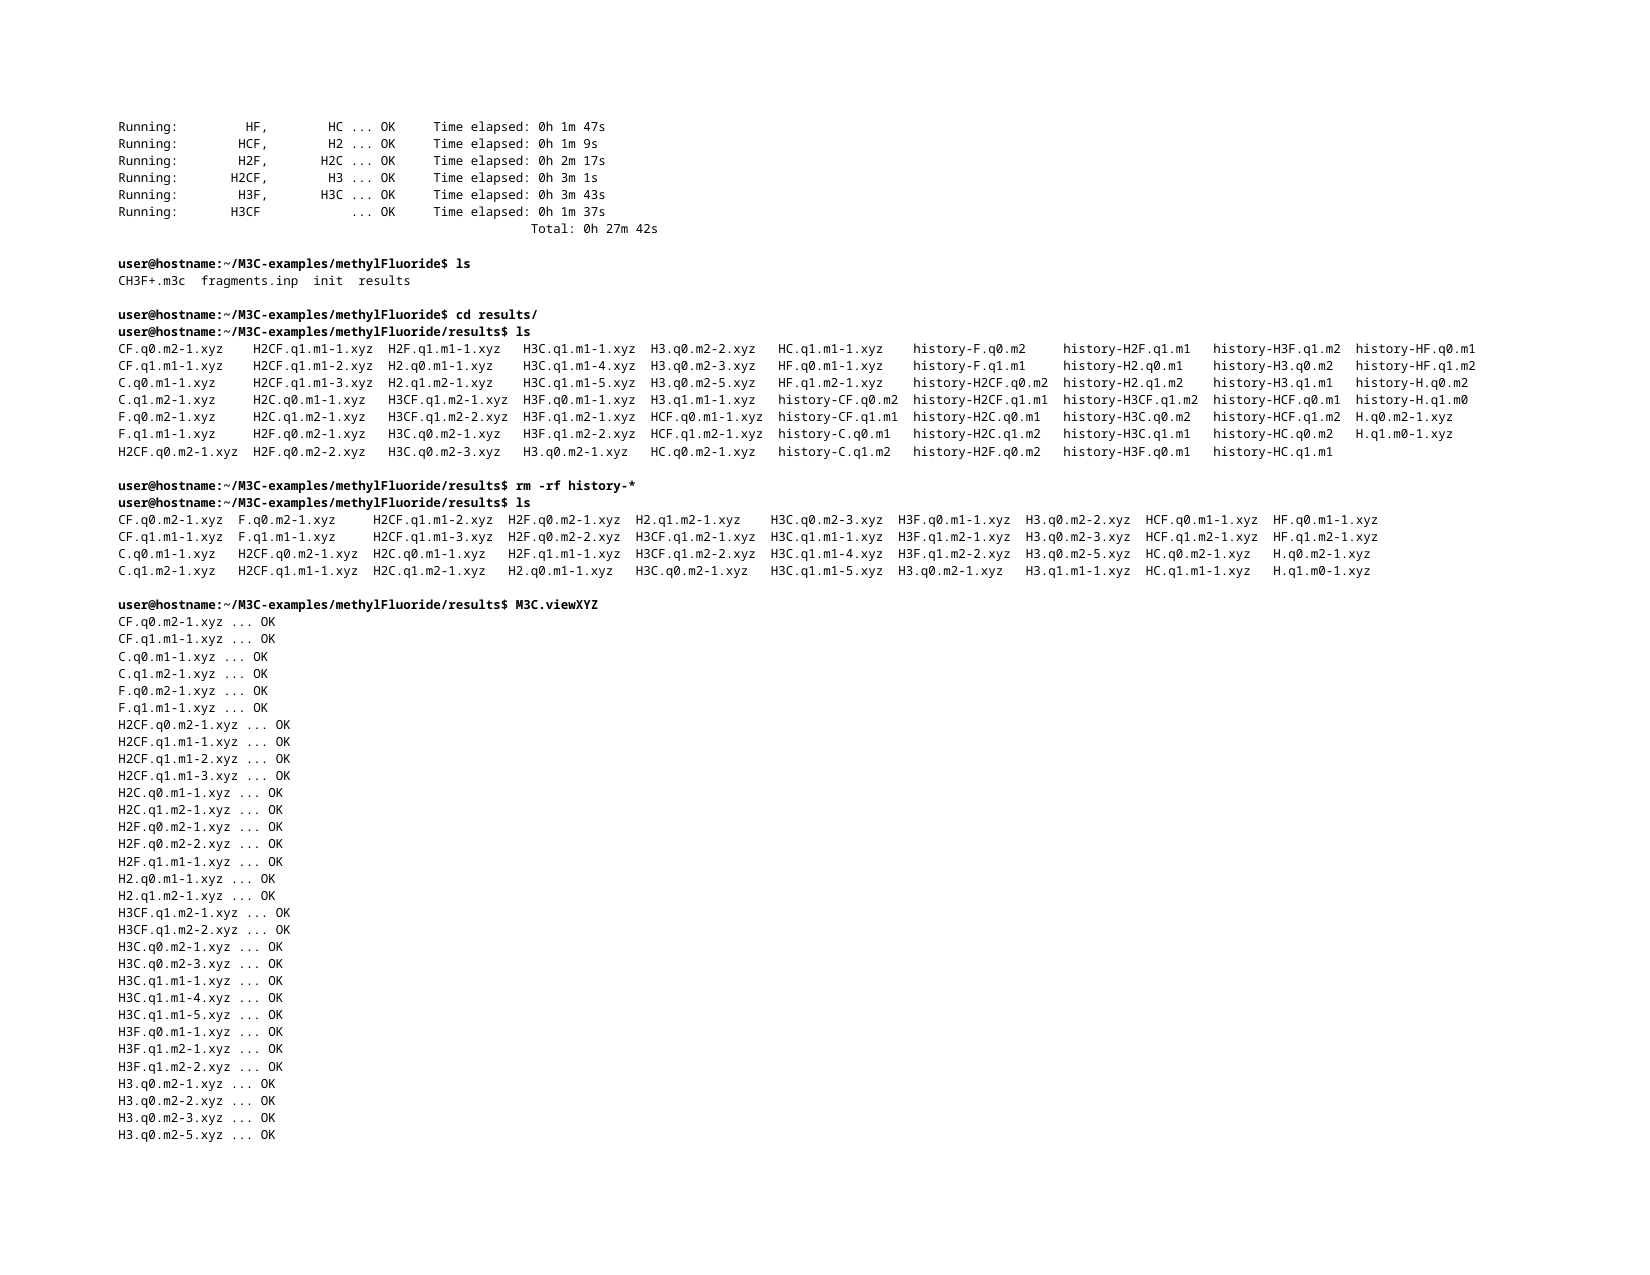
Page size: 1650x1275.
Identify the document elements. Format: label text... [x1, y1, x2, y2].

text user@hostname:~/M3C-examples/methylFluoride$ ls [118, 255, 1532, 272]
text user@hostname:~/M3C-examples/methylFluoride$ cd results/ [118, 306, 1532, 323]
text Total: 0h 27m 42s [118, 221, 1532, 238]
text H2F.q0.m2-2.xyz ... OK [118, 836, 1532, 853]
text H3.q0.m2-1.xyz ... OK [118, 1075, 1532, 1092]
text Running: HF, HC ... OK Time elapsed: 0h 1m 47s [118, 118, 1532, 135]
text CF.q0.m2-1.xyz H2CF.q1.m1-1.xyz H2F.q1.m1-1.xyz H3C.q1.m1-1.xyz H3.q0.m2-2.xyz HC.q1.m1-1.xyz history-F.q0.m2 history-H2F.q1.m1 history-H3F.q1.m2 history-HF.q0.m1 [118, 340, 1532, 357]
text C.q0.m1-1.xyz H2CF.q0.m2-1.xyz H2C.q0.m1-1.xyz H2F.q1.m1-1.xyz H3CF.q1.m2-2.xyz H3C.q1.m1-4.xyz H3F.q1.m2-2.xyz H3.q0.m2-5.xyz HC.q0.m2-1.xyz H.q0.m2-1.xyz [118, 545, 1532, 562]
text H2F.q0.m2-1.xyz ... OK [118, 818, 1532, 836]
text CF.q1.m1-1.xyz ... OK [118, 631, 1532, 648]
text Running: H2CF, H3 ... OK Time elapsed: 0h 3m 1s [118, 169, 1532, 186]
text CH3F+.m3c fragments.inp init results [118, 272, 1532, 289]
text H2F.q1.m1-1.xyz ... OK [118, 853, 1532, 870]
text CF.q1.m1-1.xyz H2CF.q1.m1-2.xyz H2.q0.m1-1.xyz H3C.q1.m1-4.xyz H3.q0.m2-3.xyz HF.q0.m1-1.xyz history-F.q1.m1 history-H2.q0.m1 history-H3.q0.m2 history-HF.q1.m2 [118, 357, 1532, 374]
text user@hostname:~/M3C-examples/methylFluoride/results$ ls [118, 323, 1532, 340]
text H3F.q1.m2-2.xyz ... OK [118, 1058, 1532, 1075]
text H3C.q1.m1-5.xyz ... OK [118, 1006, 1532, 1023]
text CF.q0.m2-1.xyz F.q0.m2-1.xyz H2CF.q1.m1-2.xyz H2F.q0.m2-1.xyz H2.q1.m2-1.xyz H3C.q0.m2-3.xyz H3F.q0.m1-1.xyz H3.q0.m2-2.xyz HCF.q0.m1-1.xyz HF.q0.m1-1.xyz [118, 511, 1532, 528]
text H2.q0.m1-1.xyz ... OK [118, 870, 1532, 887]
text H3CF.q1.m2-1.xyz ... OK [118, 904, 1532, 921]
text user@hostname:~/M3C-examples/methylFluoride/results$ ls [118, 494, 1532, 511]
text H2CF.q0.m2-1.xyz H2F.q0.m2-2.xyz H3C.q0.m2-3.xyz H3.q0.m2-1.xyz HC.q0.m2-1.xyz history-C.q1.m2 history-H2F.q0.m2 history-H3F.q0.m1 history-HC.q1.m1 [118, 443, 1532, 460]
text F.q0.m2-1.xyz H2C.q1.m2-1.xyz H3CF.q1.m2-2.xyz H3F.q1.m2-1.xyz HCF.q0.m1-1.xyz history-CF.q1.m1 history-H2C.q0.m1 history-H3C.q0.m2 history-HCF.q1.m2 H.q0.m2-1.xyz [118, 408, 1532, 426]
text H3CF.q1.m2-2.xyz ... OK [118, 921, 1532, 938]
text C.q1.m2-1.xyz ... OK [118, 665, 1532, 682]
text C.q0.m1-1.xyz H2CF.q1.m1-3.xyz H2.q1.m2-1.xyz H3C.q1.m1-5.xyz H3.q0.m2-5.xyz HF.q1.m2-1.xyz history-H2CF.q0.m2 history-H2.q1.m2 history-H3.q1.m1 history-H.q0.m2 [118, 374, 1532, 391]
text H2C.q1.m2-1.xyz ... OK [118, 801, 1532, 818]
text H2CF.q1.m1-3.xyz ... OK [118, 767, 1532, 784]
text F.q1.m1-1.xyz H2F.q0.m2-1.xyz H3C.q0.m2-1.xyz H3F.q1.m2-2.xyz HCF.q1.m2-1.xyz history-C.q0.m1 history-H2C.q1.m2 history-H3C.q1.m1 history-HC.q0.m2 H.q1.m0-1.xyz [118, 426, 1532, 443]
text F.q0.m2-1.xyz ... OK [118, 682, 1532, 699]
text H2CF.q0.m2-1.xyz ... OK [118, 716, 1532, 733]
text H3C.q0.m2-1.xyz ... OK [118, 938, 1532, 955]
text CF.q0.m2-1.xyz ... OK [118, 613, 1532, 631]
text Running: H3F, H3C ... OK Time elapsed: 0h 3m 43s [118, 186, 1532, 203]
text C.q0.m1-1.xyz ... OK [118, 648, 1532, 665]
text H2.q1.m2-1.xyz ... OK [118, 887, 1532, 904]
text H2CF.q1.m1-1.xyz ... OK [118, 733, 1532, 750]
text user@hostname:~/M3C-examples/methylFluoride/results$ rm -rf history-* [118, 477, 1532, 494]
text H3F.q1.m2-1.xyz ... OK [118, 1041, 1532, 1058]
text CF.q1.m1-1.xyz F.q1.m1-1.xyz H2CF.q1.m1-3.xyz H2F.q0.m2-2.xyz H3CF.q1.m2-1.xyz H3C.q1.m1-1.xyz H3F.q1.m2-1.xyz H3.q0.m2-3.xyz HCF.q1.m2-1.xyz HF.q1.m2-1.xyz [118, 528, 1532, 545]
text H3F.q0.m1-1.xyz ... OK [118, 1023, 1532, 1041]
text C.q1.m2-1.xyz H2C.q0.m1-1.xyz H3CF.q1.m2-1.xyz H3F.q0.m1-1.xyz H3.q1.m1-1.xyz history-CF.q0.m2 history-H2CF.q1.m1 history-H3CF.q1.m2 history-HCF.q0.m1 history-H.q1.m0 [118, 391, 1532, 408]
text H3C.q1.m1-4.xyz ... OK [118, 989, 1532, 1006]
text F.q1.m1-1.xyz ... OK [118, 699, 1532, 716]
text Running: HCF, H2 ... OK Time elapsed: 0h 1m 9s [118, 135, 1532, 152]
text H3C.q0.m2-3.xyz ... OK [118, 955, 1532, 972]
text H3C.q1.m1-1.xyz ... OK [118, 972, 1532, 989]
text Running: H2F, H2C ... OK Time elapsed: 0h 2m 17s [118, 152, 1532, 169]
text Running: H3CF ... OK Time elapsed: 0h 1m 37s [118, 203, 1532, 221]
text H3.q0.m2-2.xyz ... OK [118, 1092, 1532, 1109]
text C.q1.m2-1.xyz H2CF.q1.m1-1.xyz H2C.q1.m2-1.xyz H2.q0.m1-1.xyz H3C.q0.m2-1.xyz H3C.q1.m1-5.xyz H3.q0.m2-1.xyz H3.q1.m1-1.xyz HC.q1.m1-1.xyz H.q1.m0-1.xyz [118, 562, 1532, 579]
text H2CF.q1.m1-2.xyz ... OK [118, 750, 1532, 767]
text H3.q0.m2-5.xyz ... OK [118, 1126, 1532, 1143]
text user@hostname:~/M3C-examples/methylFluoride/results$ M3C.viewXYZ [118, 596, 1532, 613]
text H3.q0.m2-3.xyz ... OK [118, 1109, 1532, 1126]
text H2C.q0.m1-1.xyz ... OK [118, 784, 1532, 801]
